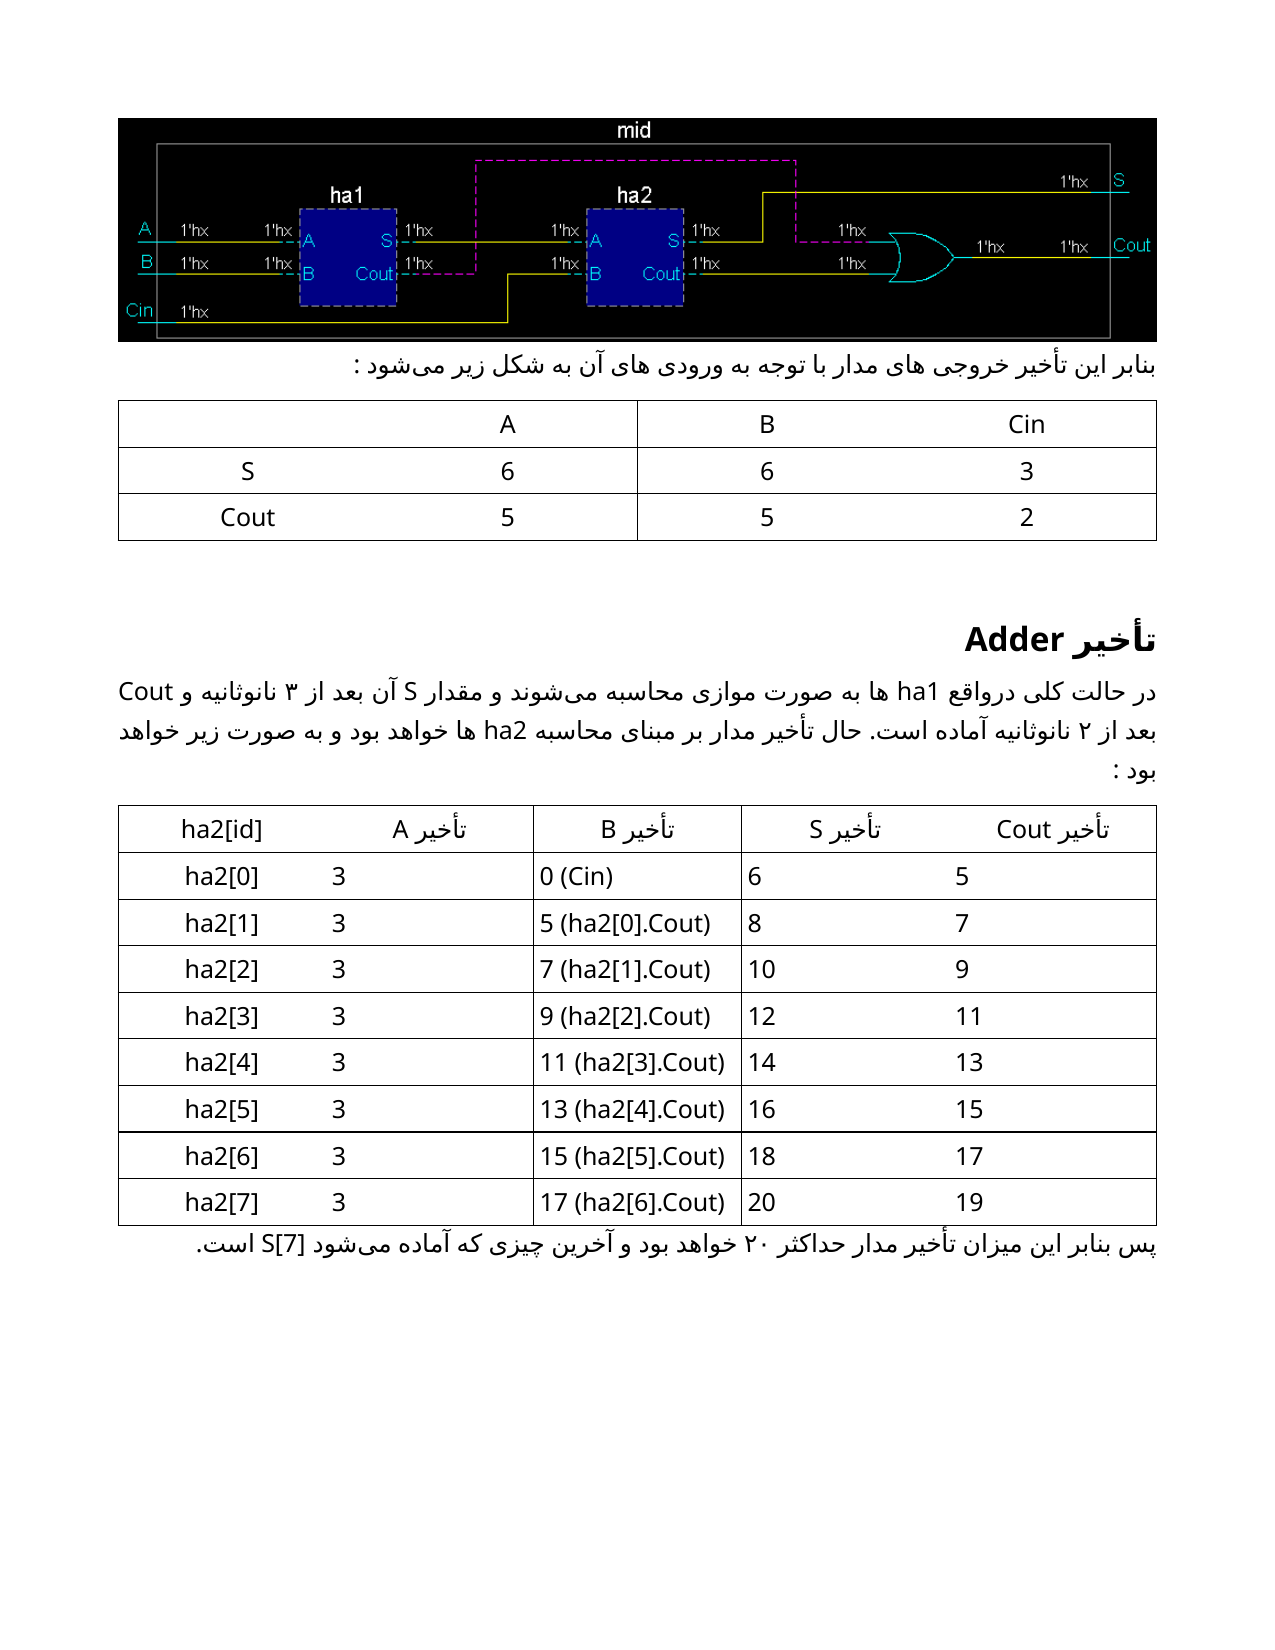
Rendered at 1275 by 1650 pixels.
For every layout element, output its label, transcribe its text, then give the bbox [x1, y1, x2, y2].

table_cell ha2[3] [119, 993, 326, 1038]
table_cell ha2[6] [119, 1133, 326, 1178]
table_cell 9 [949, 946, 1156, 992]
table_cell 14 [742, 1039, 949, 1085]
table_header A [378, 401, 637, 447]
picture [118, 118, 1157, 342]
table_cell 3 [326, 993, 533, 1038]
table_cell 2 [897, 494, 1156, 540]
table_cell 3 [326, 853, 533, 898]
table_header تأخیر Cout [949, 806, 1156, 852]
table_cell 5 [949, 853, 1156, 898]
table_cell 6 [638, 448, 897, 493]
table_cell 13 [949, 1039, 1156, 1085]
table_cell 11 (ha2[3].Cout) [534, 1039, 741, 1085]
table_header B [638, 401, 897, 447]
text پس بنابر این میزان تأخیر مدار حداکثر ۲۰ خواهد بود و آخرین چیزی که آماده می‌شود S[7] است. [118, 1226, 1157, 1259]
table_cell 13 (ha2[4].Cout) [534, 1086, 741, 1131]
table_cell 16 [742, 1086, 949, 1131]
table_cell 3 [326, 946, 533, 992]
table_header [119, 401, 378, 447]
table_cell 7 [949, 900, 1156, 945]
table_cell ha2[2] [119, 946, 326, 992]
table_cell 10 [742, 946, 949, 992]
table_header ha2[id] [119, 806, 326, 852]
table_cell 7 (ha2[1].Cout) [534, 946, 741, 992]
table_cell ha2[5] [119, 1086, 326, 1131]
table_cell 17 (ha2[6].Cout) [534, 1179, 741, 1224]
table_cell 20 [742, 1179, 949, 1224]
subtitle تأخیر Adder [118, 615, 1157, 661]
table_cell 3 [326, 1133, 533, 1178]
table_cell 9 (ha2[2].Cout) [534, 993, 741, 1038]
table_cell 6 [378, 448, 637, 493]
table_cell ha2[0] [119, 853, 326, 898]
table_cell 5 [638, 494, 897, 540]
table_cell 0 (Cin) [534, 853, 741, 898]
table_cell 15 (ha2[5].Cout) [534, 1133, 741, 1178]
table_cell 19 [949, 1179, 1156, 1224]
table_cell 18 [742, 1133, 949, 1178]
table_header Cin [897, 401, 1156, 447]
table_cell 3 [326, 1086, 533, 1131]
table_cell 6 [742, 853, 949, 898]
table_cell 3 [326, 900, 533, 945]
table_cell 11 [949, 993, 1156, 1038]
table_cell 15 [949, 1086, 1156, 1131]
table_cell ha2[4] [119, 1039, 326, 1085]
table_cell 8 [742, 900, 949, 945]
table_cell 17 [949, 1133, 1156, 1178]
table_cell Cout [119, 494, 378, 540]
table_cell ha2[1] [119, 900, 326, 945]
table_cell 12 [742, 993, 949, 1038]
table_cell S [119, 448, 378, 493]
table_cell 3 [897, 448, 1156, 493]
table_cell 5 (ha2[0].Cout) [534, 900, 741, 945]
table_cell 3 [326, 1179, 533, 1224]
table_header تأخیر S [742, 806, 949, 852]
text در حالت کلی در‌واقع ha1 ها به صورت موازی محاسبه می‌شوند و مقدار S آن بعد از ۳ نانوثانیه و Cout بعد از ۲ نانوثانیه آماده است. حال تأخیر مدار بر مبنای محاسبه ha2 ها خواهد بود و به صورت زیر خواهد بود : [118, 673, 1157, 786]
table_cell 3 [326, 1039, 533, 1085]
table_header تأخیر B [534, 806, 741, 852]
text بنابر این تأخیر خروجی های مدار با توجه به ورودی های آن به شکل زیر می‌شود : [118, 342, 1157, 380]
table_header تأخیر A [326, 806, 533, 852]
table_cell ha2[7] [119, 1179, 326, 1224]
table_cell 5 [378, 494, 637, 540]
